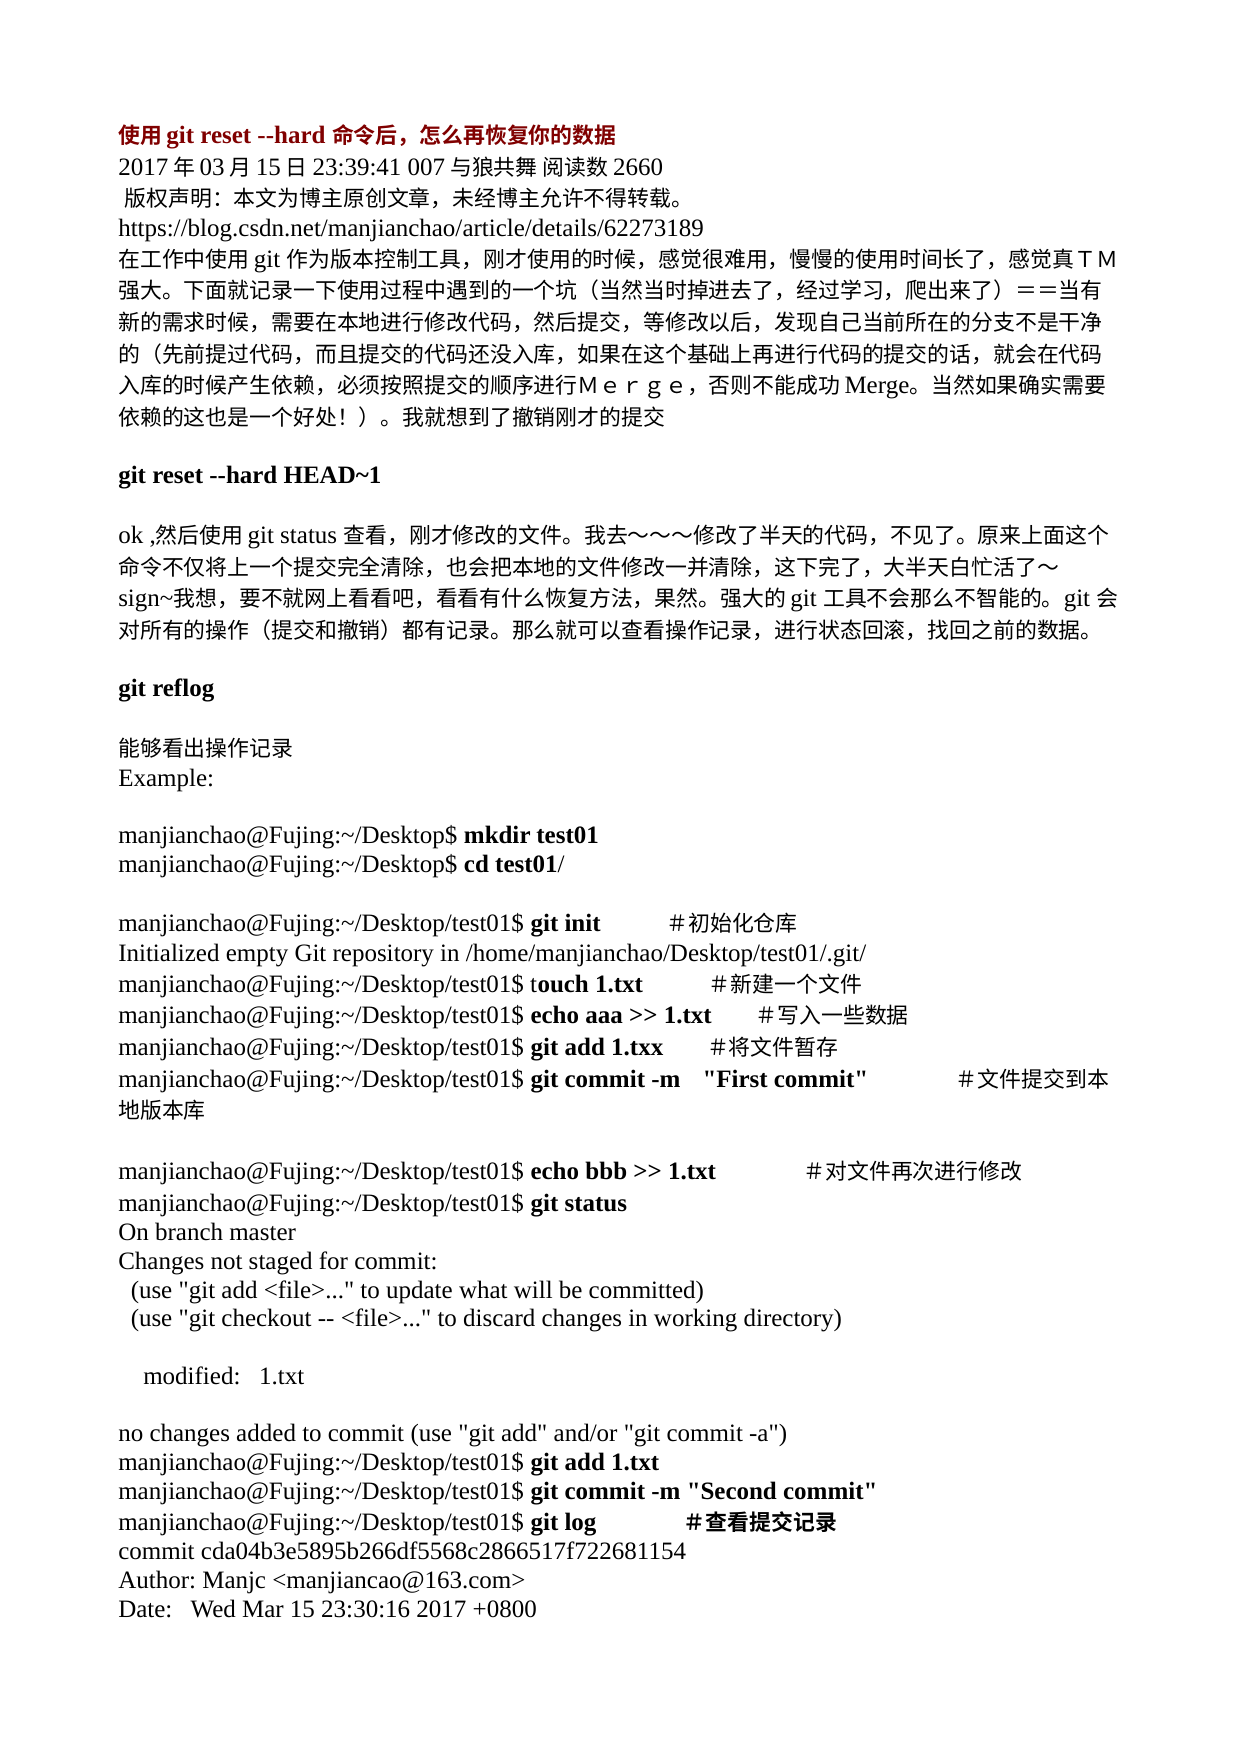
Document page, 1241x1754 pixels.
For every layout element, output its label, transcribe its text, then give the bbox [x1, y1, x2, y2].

text (use "git add <file>..." to update what will be committed) [118, 1275, 1122, 1303]
text Date: Wed Mar 15 23:30:16 2017 +0800 [118, 1594, 1122, 1623]
text manjianchao@Fujing:~/Desktop/test01$ git commit -m "Second commit" [118, 1476, 1122, 1505]
text manjianchao@Fujing:~/Desktop/test01$ touch 1.txt ＃新建一个文件 [118, 967, 1122, 998]
text 版权声明：本文为博主原创文章，未经博主允许不得转载。 https://blog.csdn.net/manjianchao/article/details/62273189 [118, 181, 1122, 242]
text modified: 1.txt [118, 1361, 1122, 1390]
text git reflog [118, 673, 1122, 702]
text commit cda04b3e5895b266df5568c2866517f722681154 [118, 1536, 1122, 1565]
text no changes added to commit (use "git add" and/or "git commit -a") [118, 1418, 1122, 1447]
text manjianchao@Fujing:~/Desktop$ cd test01/ [118, 849, 1122, 878]
text 2017年03月15日 23:39:41 007与狼共舞 阅读数 2660 [118, 150, 1122, 181]
text sign~我想，要不就网上看看吧，看看有什么恢复方法，果然。强大的git 工具不会那么不智能的。git 会对所有的操作（提交和撤销）都有记录。那么就可以查看操作记录，进行状态回滚，找回之前的数据。 [118, 581, 1122, 645]
text manjianchao@Fujing:~/Desktop/test01$ git status [118, 1186, 1122, 1217]
text manjianchao@Fujing:~/Desktop/test01$ echo aaa >> 1.txt ＃写入一些数据 [118, 998, 1122, 1030]
text manjianchao@Fujing:~/Desktop/test01$ git commit -m "First commit" ＃文件提交到本地版本库 [118, 1062, 1122, 1125]
text 使用git reset --hard 命令后，怎么再恢复你的数据 [118, 118, 1122, 150]
text Changes not staged for commit: [118, 1246, 1122, 1275]
text manjianchao@Fujing:~/Desktop$ mkdir test01 [118, 820, 1122, 849]
text manjianchao@Fujing:~/Desktop/test01$ echo bbb >> 1.txt ＃对文件再次进行修改 [118, 1154, 1122, 1186]
text git reset --hard HEAD~1 [118, 461, 1122, 489]
text manjianchao@Fujing:~/Desktop/test01$ git init ＃初始化仓库 [118, 906, 1122, 938]
text ok ,然后使用git status 查看，刚才修改的文件。我去～～～修改了半天的代码，不见了。原来上面这个命令不仅将上一个提交完全清除，也会把本地的文件修改一并清除，这下完了，大半天白忙活了～ [118, 518, 1122, 581]
text On branch master [118, 1217, 1122, 1246]
text (use "git checkout -- <file>..." to discard changes in working directory) [118, 1303, 1122, 1332]
text 能够看出操作记录 [118, 731, 1122, 763]
text 在工作中使用git 作为版本控制工具，刚才使用的时候，感觉很难用，慢慢的使用时间长了，感觉真ＴＭ强大。下面就记录一下使用过程中遇到的一个坑（当然当时掉进去了，经过学习，爬出来了）＝＝当有新的需求时候，需要在本地进行修改代码，然后提交，等修改以后，发现自己当前所在的分支不是干净的（先前提过代码，而且提交的代码还没入库，如果在这个基础上再进行代码的提交的话，就会在代码入库的时候产生依赖，必须按照提交的顺序进行Ｍｅｒｇｅ，否则不能成功Merge。当然如果确实需要依赖的这也是一个好处！）。我就想到了撤销刚才的提交 [118, 242, 1122, 432]
text manjianchao@Fujing:~/Desktop/test01$ git add 1.txx ＃将文件暂存 [118, 1030, 1122, 1062]
text Author: Manjc <manjiancao@163.com> [118, 1565, 1122, 1594]
text manjianchao@Fujing:~/Desktop/test01$ git log ＃查看提交记录 [118, 1505, 1122, 1536]
text manjianchao@Fujing:~/Desktop/test01$ git add 1.txt [118, 1447, 1122, 1476]
text Example: [118, 763, 1122, 791]
text Initialized empty Git repository in /home/manjianchao/Desktop/test01/.git/ [118, 938, 1122, 967]
